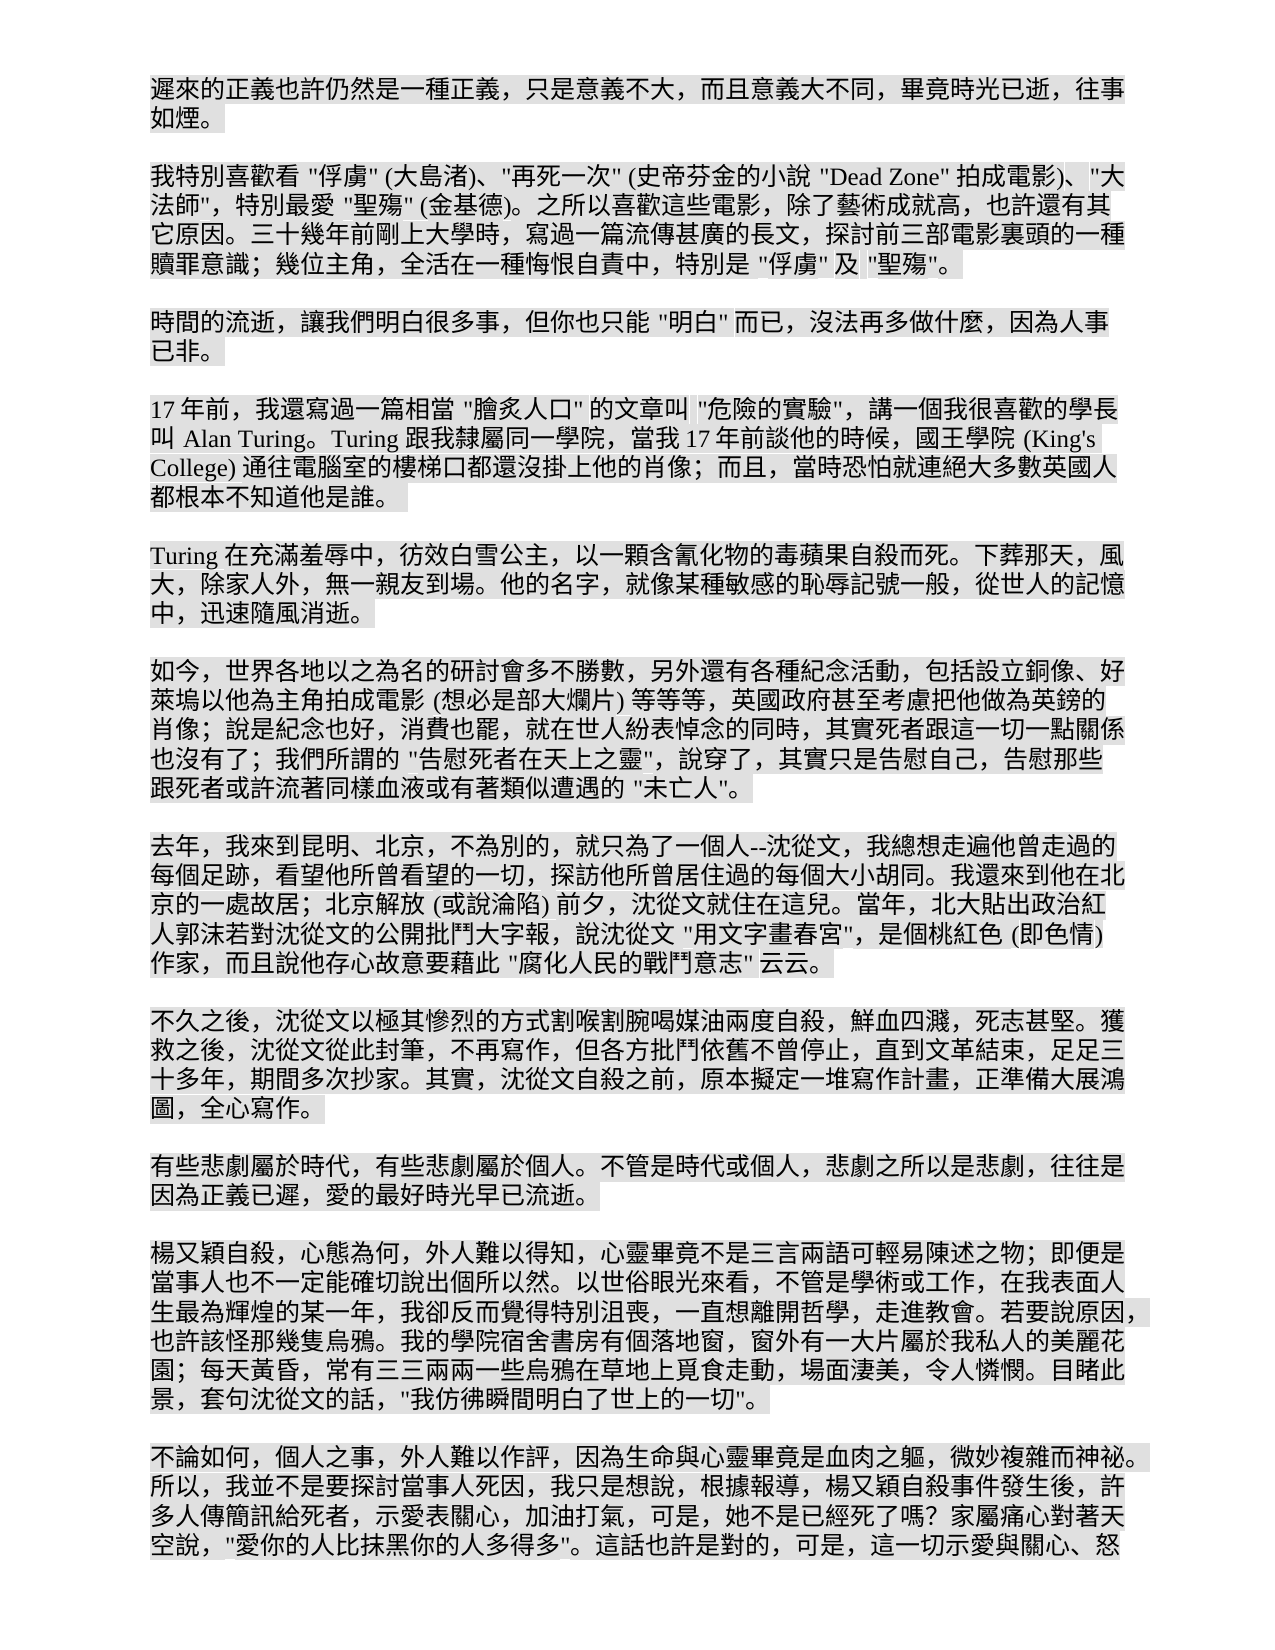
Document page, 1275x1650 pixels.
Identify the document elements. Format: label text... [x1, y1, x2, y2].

text (6)遲到的愛 遲來的正義也許仍然是一種正義，只是意義不大，而且意義大不同，畢竟時光已逝，往事如煙。 我特別喜歡看 "俘虜" (大島渚)、"再死一次" (史帝芬金的小說 "Dead Zone" 拍成電影)、"大法師"，特別最愛 "聖殤" (金基德)。之所以喜歡這些電影，除了藝術成就高，也許還有其它原因。三十幾年前剛上大學時，寫過一篇流傳甚廣的長文，探討前三部電影裏頭的一種贖罪意識；幾位主角，全活在一種悔恨自責中，特別是 "俘虜" 及 "聖殤"。 時間的流逝，讓我們明白很多事，但你也只能 "明白" 而已，沒法再多做什麼，因為人事已非。 17年前，我還寫過一篇相當 "膾炙人口" 的文章叫 "危險的實驗"，講一個我很喜歡的學長叫 Alan Turing。Turing 跟我隸屬同一學院，當我17年前談他的時候，國王學院 (King's College) 通往電腦室的樓梯口都還沒掛上他的肖像；而且，當時恐怕就連絕大多數英國人都根本不知道他是誰。 Turing 在充滿羞辱中，彷效白雪公主，以一顆含氰化物的毒蘋果自殺而死。下葬那天，風大，除家人外，無一親友到場。他的名字，就像某種敏感的恥辱記號一般，從世人的記憶中，迅速隨風消逝。 如今，世界各地以之為名的研討會多不勝數，另外還有各種紀念活動，包括設立銅像、好萊塢以他為主角拍成電影 (想必是部大爛片) 等等等，英國政府甚至考慮把他做為英鎊的肖像；說是紀念也好，消費也罷，就在世人紛表悼念的同時，其實死者跟這一切一點關係也沒有了；我們所謂的 "告慰死者在天上之靈"，說穿了，其實只是告慰自己，告慰那些跟死者或許流著同樣血液或有著類似遭遇的 "未亡人"。 去年，我來到昆明、北京，不為別的，就只為了一個人--沈從文，我總想走遍他曾走過的每個足跡，看望他所曾看望的一切，探訪他所曾居住過的每個大小胡同。我還來到他在北京的一處故居；北京解放 (或說淪陷) 前夕，沈從文就住在這兒。當年，北大貼出政治紅人郭沫若對沈從文的公開批鬥大字報，說沈從文 "用文字畫春宮"，是個桃紅色 (即色情)作家，而且說他存心故意要藉此 "腐化人民的戰鬥意志" 云云。 不久之後，沈從文以極其慘烈的方式割喉割腕喝媒油兩度自殺，鮮血四濺，死志甚堅。獲救之後，沈從文從此封筆，不再寫作，但各方批鬥依舊不曾停止，直到文革結束，足足三十多年，期間多次抄家。其實，沈從文自殺之前，原本擬定一堆寫作計畫，正準備大展鴻圖，全心寫作。 有些悲劇屬於時代，有些悲劇屬於個人。不管是時代或個人，悲劇之所以是悲劇，往往是因為正義已遲，愛的最好時光早已流逝。 楊又穎自殺，心態為何，外人難以得知，心靈畢竟不是三言兩語可輕易陳述之物；即便是當事人也不一定能確切說出個所以然。以世俗眼光來看，不管是學術或工作，在我表面人生最為輝煌的某一年，我卻反而覺得特別沮喪，一直想離開哲學，走進教會。若要說原因，也許該怪那幾隻烏鴉。我的學院宿舍書房有個落地窗，窗外有一大片屬於我私人的美麗花園；每天黃昏，常有三三兩兩一些烏鴉在草地上覓食走動，場面淒美，令人憐憫。目睹此景，套句沈從文的話，"我仿彿瞬間明白了世上的一切"。 不論如何，個人之事，外人難以作評，因為生命與心靈畢竟是血肉之軀，微妙複雜而神祕。所以，我並不是要探討當事人死因，我只是想說，根據報導，楊又穎自殺事件發生後，許多人傳簡訊給死者，示愛表關心，加油打氣，可是，她不是已經死了嗎？家屬痛心對著天空說，"愛你的人比抹黑你的人多得多"。這話也許是對的，可是，這一切示愛與關心、怒吼與正義，其實都只是馬後炮。一萬個事後關心，恐怕遠遠比不上事發當下的一句仗義執言。 我也常收到 "讀者來信"，給我打氣加油，說上許多好話公道話。我很感激讀者們的好意，但我也常納悶，跟我說這些能有什麼用呢？集體為惡之事必然是明著來，但所謂正義之聲卻往往私下偷偷摸摸講，好像很見不得人似的。黨外時，也常有這類人士，比方說學校的老師或同學或醫生們，私下神神祕祕地跟你說 "陳真加油哦！我支持你！"，但公開時卻一個屁也不敢放，有些甚至選擇和主流施暴者站在一起，說他是為了前途，不得已。 我很討厭寫東西老是要顧及讀者的閱讀能力，往往被迫得犧牲微妙，被迫得一直做聲明做解釋做澄清，以免他人有意無意的曲解。我當然不是叫大家要用卑劣的手段，一大群蛆一般的生物，自以為正義，整天匿名傷害他人，卻說是社會公義的伸張。我指的仗義執言，前提當然是你至少要有七歲以上的智力和道德感 (我懷疑台灣有幾個人有這種能力)，足以分辨基本是非善惡，並且以一種正當而公開的方式去從事，而不是一會兒什麼 "肉搜" 這個人，一會兒又集體攻擊那個人，全是匿名且肆無忌憚的集體施暴與傷害，強欺弱，眾暴寡，打落水狗。這不叫正義，這叫卑鄙無恥齷齪下流。 仗義執言必然是這樣：你的手段必須合乎正直正當，而且你自己也得冒點風險，因為很可能你也會成為低劣生物的集體施暴對象。就好像十幾年前某個深夜裏我想搭救的那個被一群黑道追殺的男子，我想請他進我房裏避難，萬一被黑道當場看見或事後知道，我大概也難逃血光之災或甚至小命難保，因此，在那當下，我的冒險搭救，風險非常高。但是，古往今來從來不曾有一種正義是沒有風險而只有美名與利益的；大概也只有台灣才會出產這麼多不管怎麼改朝換代、永遠站在主流順風位置、既安全又有美名、而且又可享受各種權力和利益的 "改革人士" 與 "理想家"。 不過，仗義這種事，當然只能要求自己，沒法要求別人。重點是：遲來的正義或許仍然是一種正義，但遲到的愛還能稱得上愛嗎？我很懷疑。聖經說，"愛裏沒有懼怕，愛既完全，懼怕便被除去。" 我們如果真的愛，就算千刀萬剮千古含冤理應也不會遲疑或害怕。 [150, 75, 1125, 1560]
